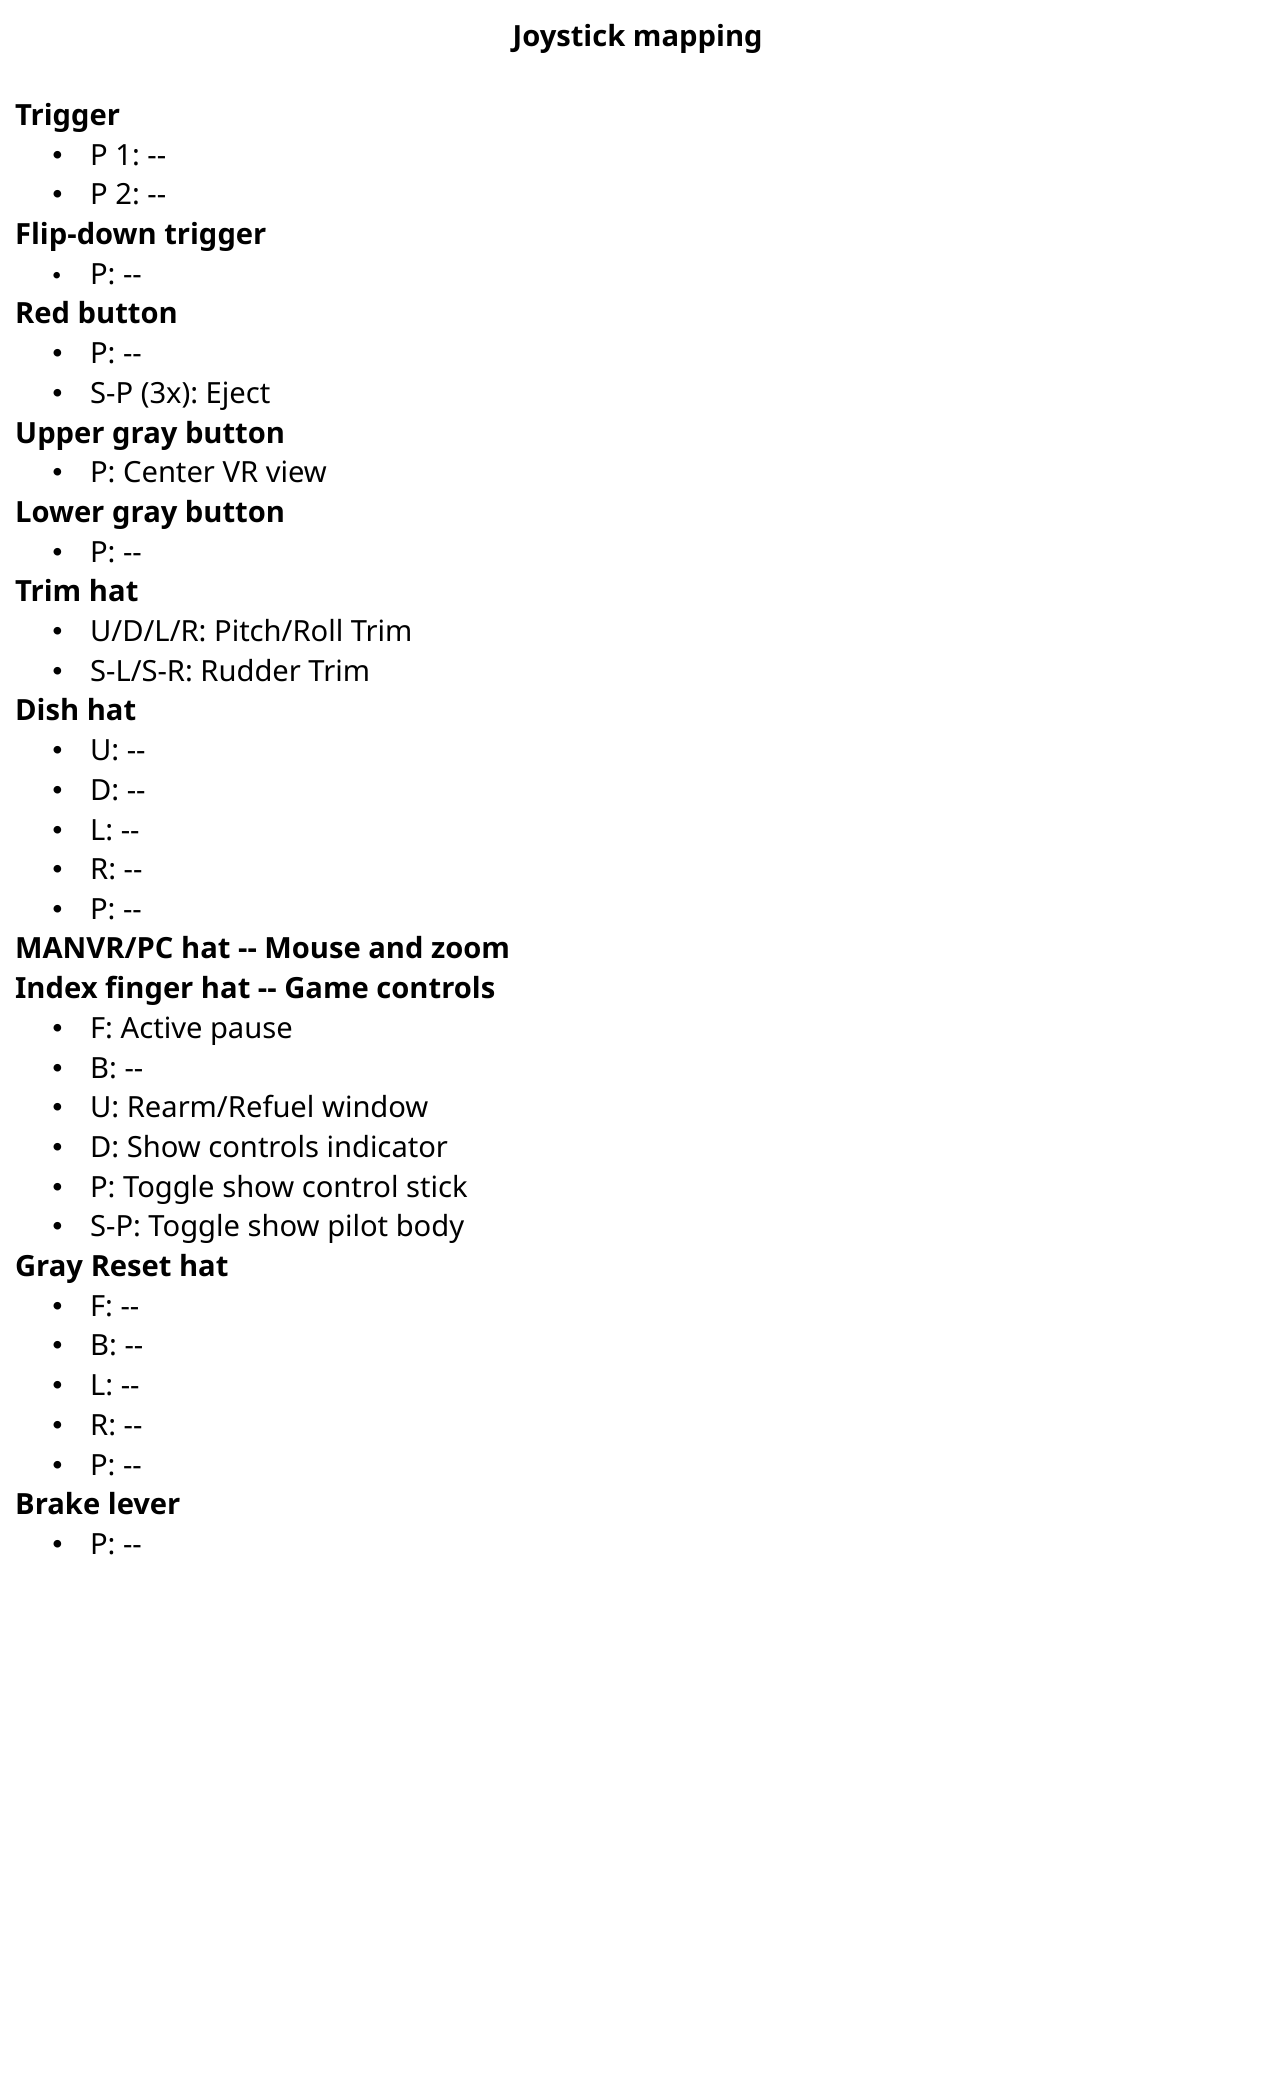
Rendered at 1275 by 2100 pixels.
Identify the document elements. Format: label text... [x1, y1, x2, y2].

list S-L/S-R: Rudder Trim [52, 650, 1260, 690]
list U: -- [52, 729, 1260, 769]
list D: Show controls indicator [52, 1126, 1260, 1166]
list P: -- [52, 332, 1260, 372]
list U: Rearm/Refuel window [52, 1087, 1260, 1126]
list B: -- [52, 1047, 1260, 1087]
list F: Active pause [52, 1007, 1260, 1047]
text Index finger hat -- Game controls [15, 967, 1260, 1007]
list P: -- [52, 531, 1260, 571]
list F: -- [52, 1285, 1260, 1325]
list D: -- [52, 769, 1260, 809]
list R: -- [52, 848, 1260, 888]
text Trigger [15, 94, 1260, 134]
list S-P (3x): Eject [52, 372, 1260, 412]
list P 2: -- [52, 174, 1260, 213]
text Trim hat [15, 571, 1260, 610]
text Flip-down trigger [15, 213, 1260, 253]
text Upper gray button [15, 412, 1260, 452]
text Brake lever [15, 1483, 1260, 1523]
text Joystick mapping [15, 15, 1260, 55]
text Red button [15, 293, 1260, 332]
text MANVR/PC hat -- Mouse and zoom [15, 928, 1260, 967]
text Dish hat [15, 690, 1260, 729]
list P: -- [52, 1523, 1260, 1563]
text Gray Reset hat [15, 1245, 1260, 1285]
list P 1: -- [52, 134, 1260, 174]
list P: Toggle show control stick [52, 1166, 1260, 1206]
list P: Center VR view [52, 452, 1260, 491]
list R: -- [52, 1404, 1260, 1444]
text Lower gray button [15, 491, 1260, 531]
list B: -- [52, 1325, 1260, 1364]
list U/D/L/R: Pitch/Roll Trim [52, 610, 1260, 650]
list P: -- [52, 1444, 1260, 1483]
list P: -- [52, 253, 1260, 293]
list S-P: Toggle show pilot body [52, 1206, 1260, 1245]
list P: -- [52, 888, 1260, 928]
list L: -- [52, 1364, 1260, 1404]
list L: -- [52, 809, 1260, 848]
